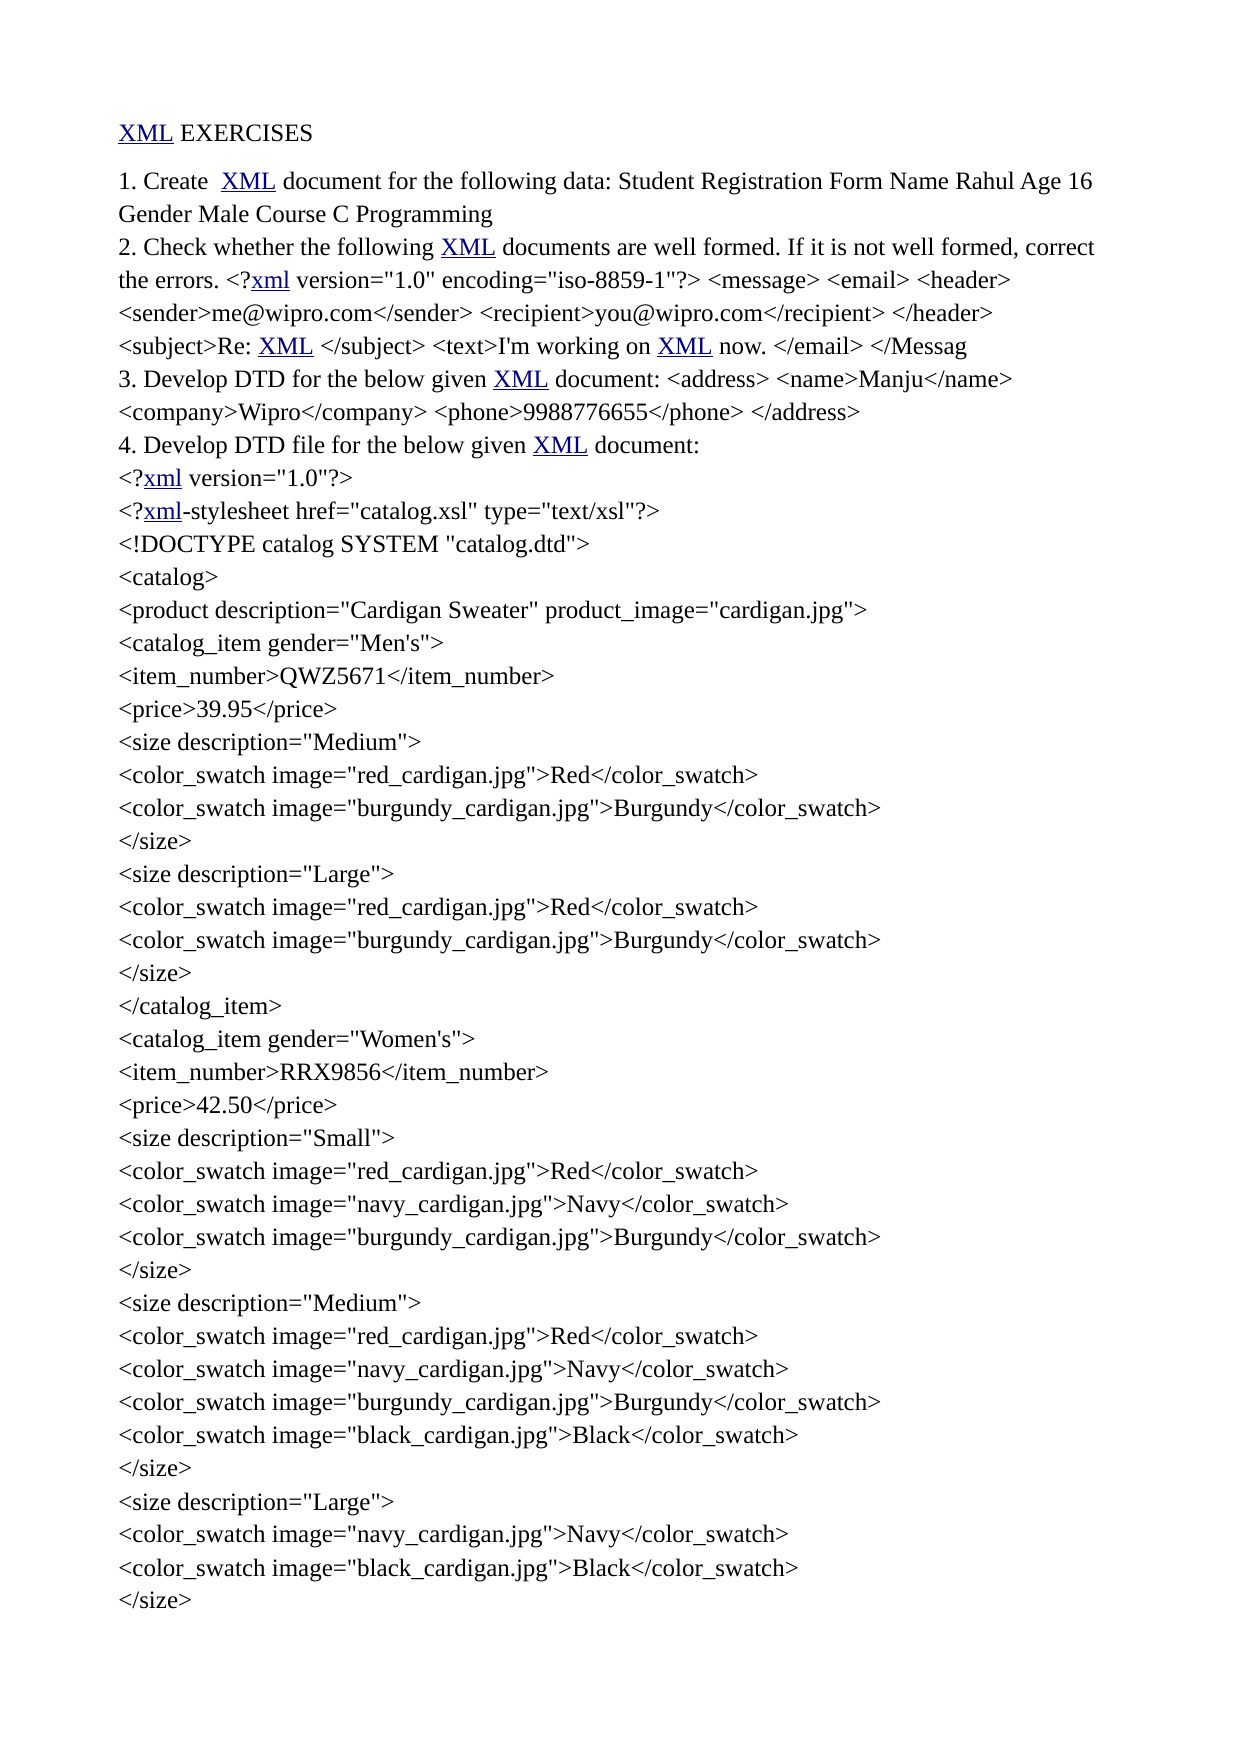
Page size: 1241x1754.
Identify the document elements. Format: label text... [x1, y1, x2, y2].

text XML EXERCISES [118, 118, 1122, 147]
text 1. Create XML document for the following data: Student Registration Form Name Rahul Age 16 Gender Male Course C Programming 2. Check whether the following XML documents are well formed. If it is not well formed, correct the errors. <?xml version="1.0" encoding="iso-8859-1"?> <message> <email> <header> <sender>me@wipro.com</sender> <recipient>you@wipro.com</recipient> </header> <subject>Re: XML </subject> <text>I'm working on XML now. </email> </Messag 3. Develop DTD for the below given XML document: <address> <name>Manju</name> <company>Wipro</company> <phone>9988776655</phone> </address> 4. Develop DTD file for the below given XML document: <?xml version="1.0"?> <?xml-stylesheet href="catalog.xsl" type="text/xsl"?> <!DOCTYPE catalog SYSTEM "catalog.dtd"> <catalog> <product description="Cardigan Sweater" product_image="cardigan.jpg"> <catalog_item gender="Men's"> <item_number>QWZ5671</item_number> <price>39.95</price> <size description="Medium"> <color_swatch image="red_cardigan.jpg">Red</color_swatch> <color_swatch image="burgundy_cardigan.jpg">Burgundy</color_swatch> </size> <size description="Large"> <color_swatch image="red_cardigan.jpg">Red</color_swatch> <color_swatch image="burgundy_cardigan.jpg">Burgundy</color_swatch> </size> </catalog_item> <catalog_item gender="Women's"> <item_number>RRX9856</item_number> <price>42.50</price> <size description="Small"> <color_swatch image="red_cardigan.jpg">Red</color_swatch> <color_swatch image="navy_cardigan.jpg">Navy</color_swatch> <color_swatch image="burgundy_cardigan.jpg">Burgundy</color_swatch> </size> <size description="Medium"> <color_swatch image="red_cardigan.jpg">Red</color_swatch> <color_swatch image="navy_cardigan.jpg">Navy</color_swatch> <color_swatch image="burgundy_cardigan.jpg">Burgundy</color_swatch> <color_swatch image="black_cardigan.jpg">Black</color_swatch> </size> <size description="Large"> <color_swatch image="navy_cardigan.jpg">Navy</color_swatch> <color_swatch image="black_cardigan.jpg">Black</color_swatch> </size> [118, 166, 1122, 1614]
